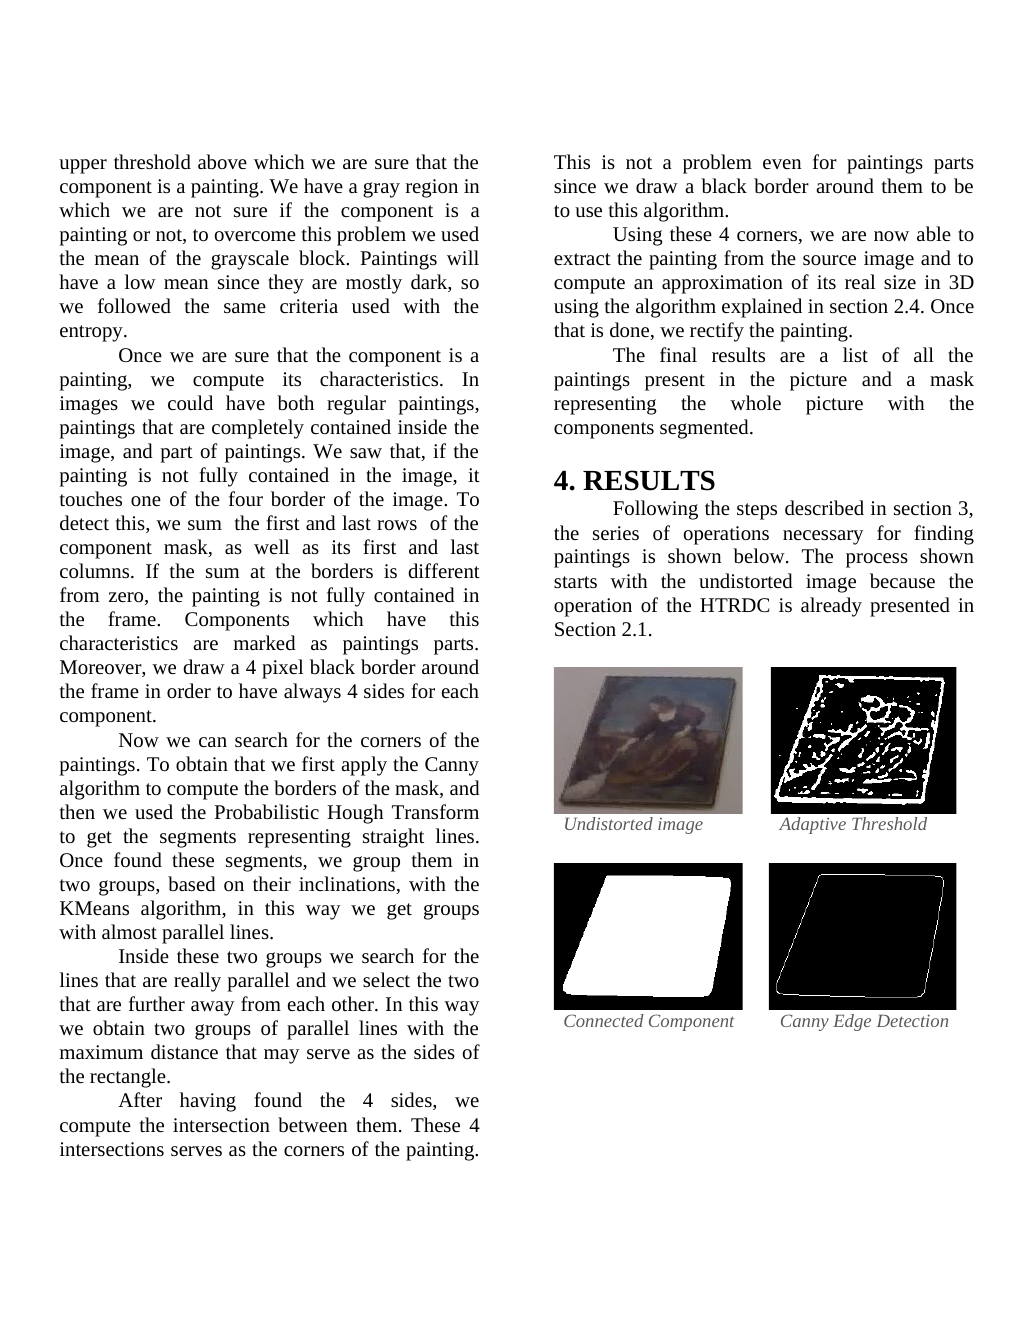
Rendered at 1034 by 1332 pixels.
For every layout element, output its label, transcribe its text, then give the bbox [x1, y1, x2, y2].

text Connected Component Canny Edge Detection [554, 1010, 974, 1031]
text This is not a problem even for paintings parts since we draw a black border around them to be to use this algorithm. [554, 150, 974, 222]
picture [768, 863, 957, 1010]
text Using these 4 corners, we are now able to extract the painting from the source image and to compute an approximation of its real size in 3D using the algorithm explained in section 2.4. Once that is done, we rectify the painting. [554, 222, 974, 342]
text Once we are sure that the component is a painting, we compute its characteristics. In images we could have both regular paintings, paintings that are completely contained inside the image, and part of paintings. We saw that, if the painting is not fully contained in the image, it touches one of the four border of the image. To detect this, we sum the first and last rows of the component mask, as well as its first and last columns. If the sum at the borders is different from zero, the painting is not fully contained in the frame. Components which have this characteristics are marked as paintings parts. Moreover, we draw a 4 pixel black border around the frame in order to have always 4 sides for each component. [59, 342, 480, 727]
text Following the steps described in section 3, the series of operations necessary for finding paintings is shown below. The process shown starts with the undistorted image because the operation of the HTRDC is already presented in Section 2.1. [554, 496, 974, 641]
text The final results are a list of all the paintings present in the picture and a mask representing the whole picture with the components segmented. [554, 342, 974, 439]
picture [553, 667, 743, 814]
text After having found the 4 sides, we compute the intersection between them. These 4 intersections serves as the corners of the painting. [59, 1088, 480, 1161]
text upper threshold above which we are sure that the component is a painting. We have a gray region in which we are not sure if the component is a painting or not, to overcome this problem we used the mean of the grayscale block. Paintings will have a low mean since they are mostly dark, so we followed the same criteria used with the entropy. [59, 150, 480, 342]
text Inside these two groups we search for the lines that are really parallel and we select the two that are further away from each other. In this way we obtain two groups of parallel lines with the maximum distance that may serve as the sides of the rectangle. [59, 944, 480, 1088]
picture [553, 863, 743, 1010]
picture [770, 667, 957, 814]
text Now we can search for the corners of the paintings. To obtain that we first apply the Canny algorithm to compute the borders of the mask, and then we used the Probabilistic Hough Transform to get the segments representing straight lines. Once found these segments, we group them in two groups, based on their inclinations, with the KMeans algorithm, in this way we get groups with almost parallel lines. [59, 727, 480, 944]
text 4. RESULTS [554, 463, 974, 496]
text Undistorted image Adaptive Threshold [554, 813, 974, 835]
